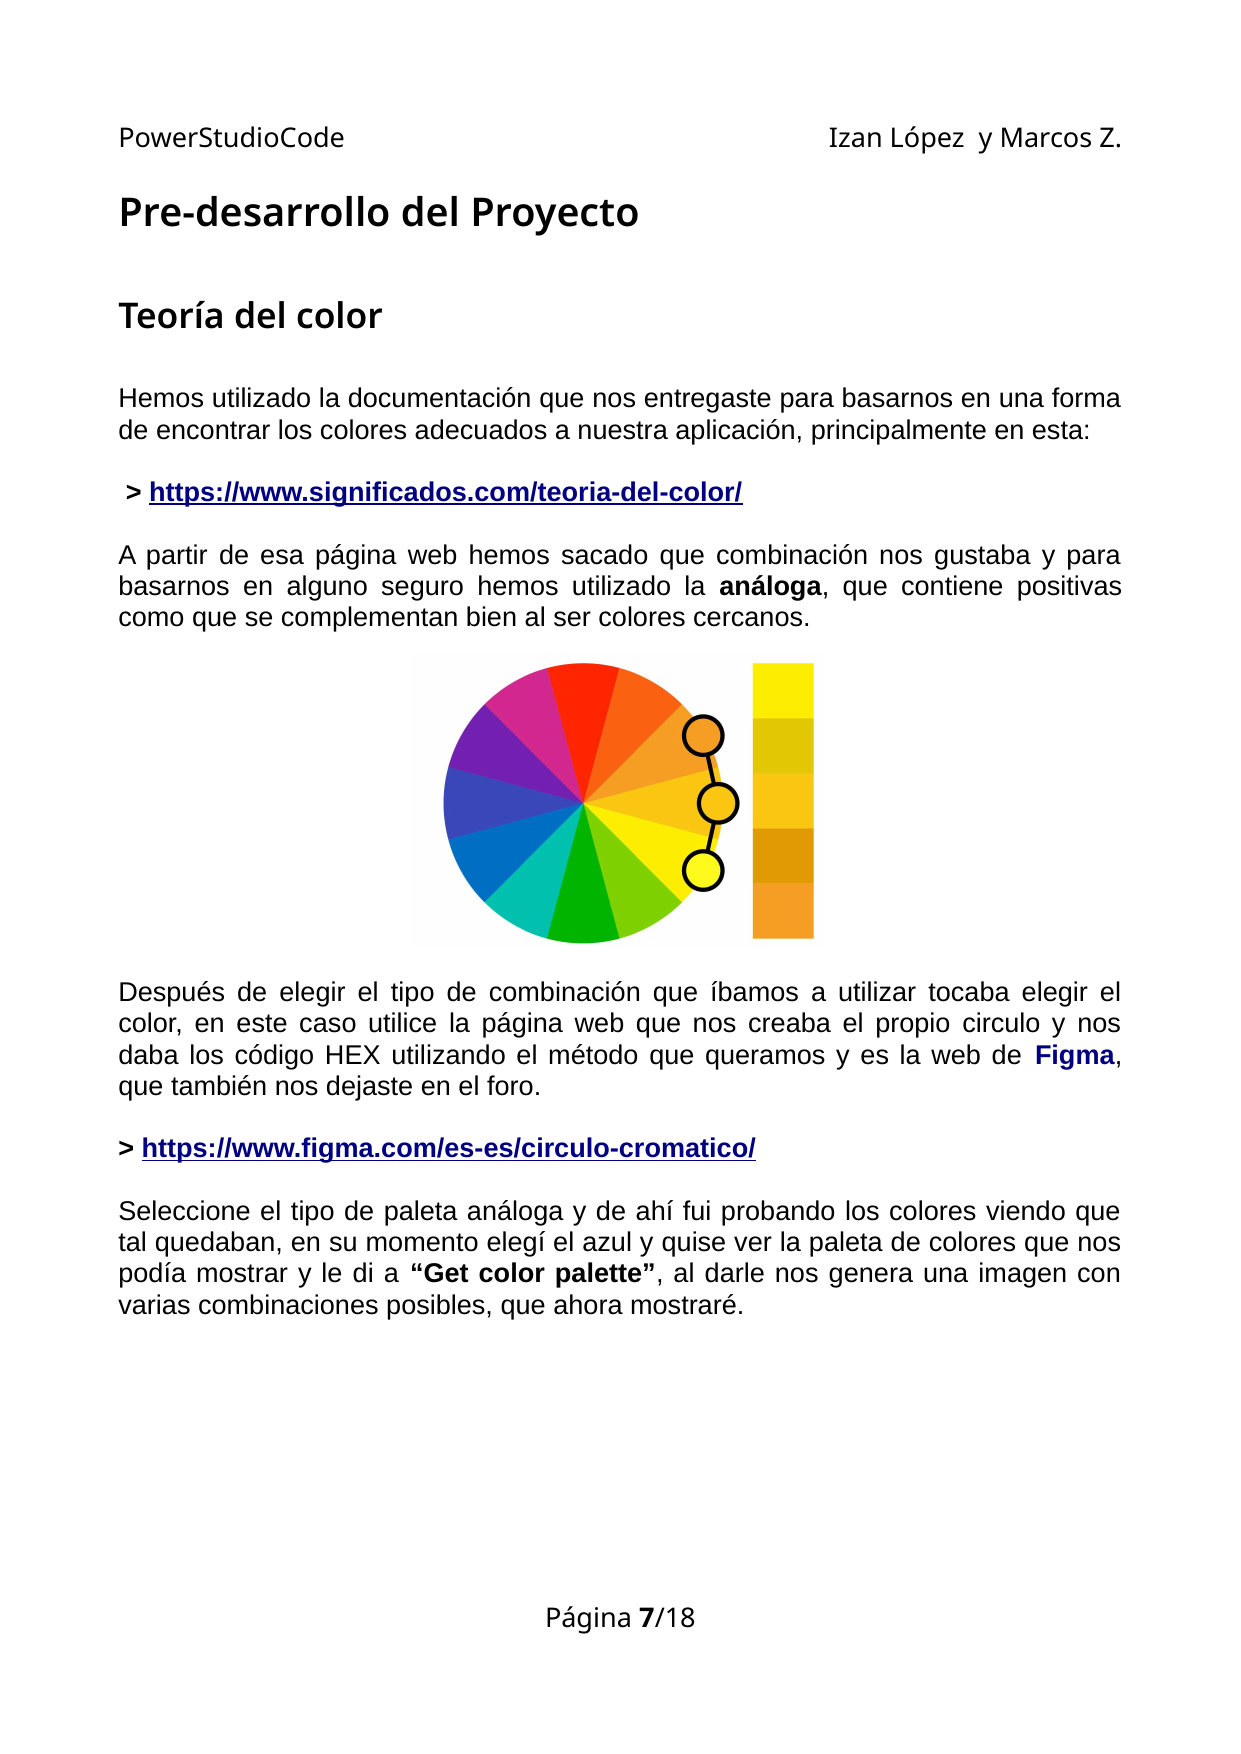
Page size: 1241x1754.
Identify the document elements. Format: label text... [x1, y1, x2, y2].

text Hemos utilizado la documentación que nos entregaste para basarnos en una forma de encontrar los colores adecuados a nuestra aplicación, principalmente en esta: [118, 382, 1122, 445]
text > https://www.significados.com/teoria-del-color/ [118, 476, 1122, 507]
subtitle Teoría del color [118, 291, 1122, 339]
text > https://www.figma.com/es-es/circulo-cromatico/ [118, 1132, 1122, 1164]
subtitle Pre-desarrollo del Proyecto [118, 184, 1122, 238]
text A partir de esa página web hemos sacado que combinación nos gustaba y para basarnos en alguno seguro hemos utilizado la análoga, que contiene positivas como que se complementan bien al ser colores cercanos. [118, 539, 1122, 632]
picture [411, 652, 826, 946]
text Seleccione el tipo de paleta análoga y de ahí fui probando los colores viendo que tal quedaban, en su momento elegí el azul y quise ver la paleta de colores que nos podía mostrar y le di a “Get color palette”, al darle nos genera una imagen con varias combinaciones posibles, que ahora mostraré. [118, 1195, 1122, 1320]
text Después de elegir el tipo de combinación que íbamos a utilizar tocaba elegir el color, en este caso utilice la página web que nos creaba el propio circulo y nos daba los código HEX utilizando el método que queramos y es la web de Figma, que también nos dejaste en el foro. [118, 976, 1122, 1101]
